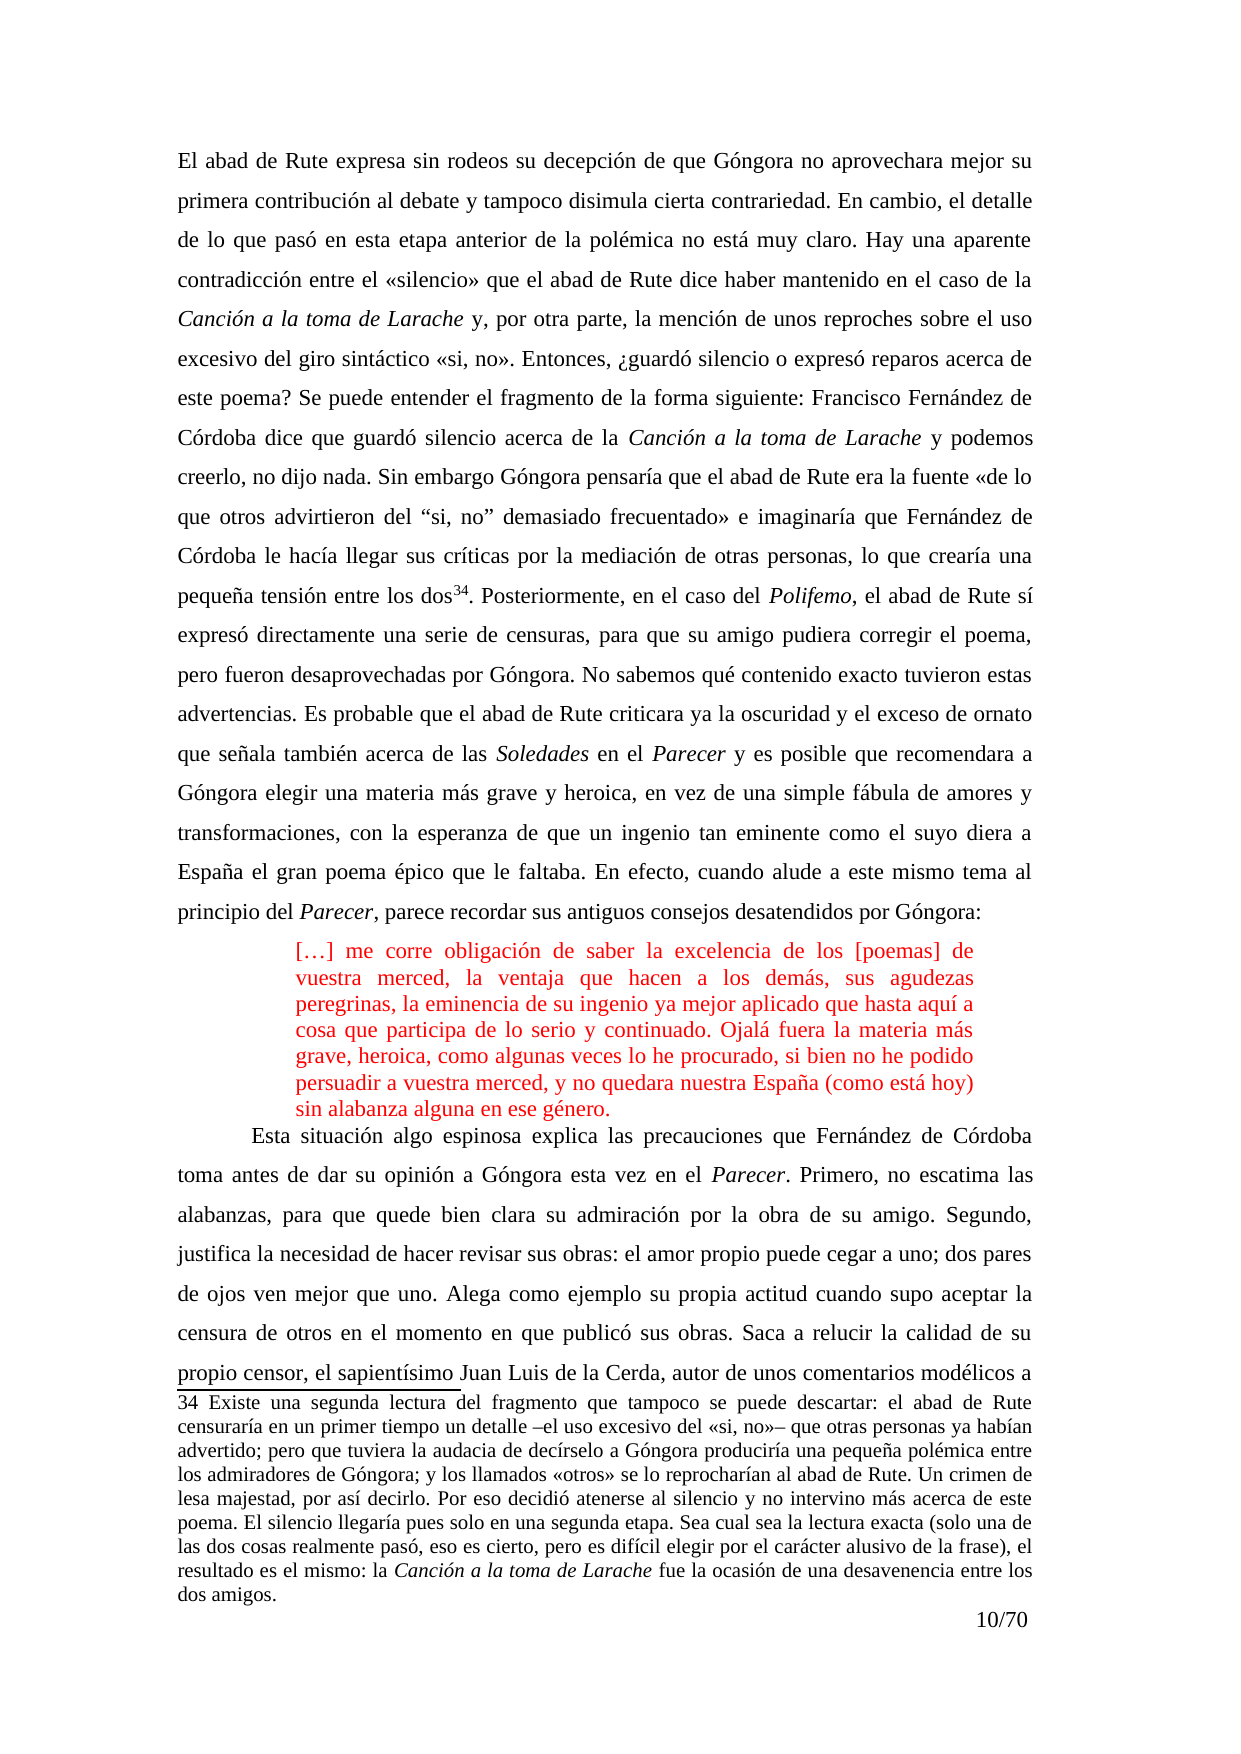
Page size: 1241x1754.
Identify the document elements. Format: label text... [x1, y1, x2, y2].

text El abad de Rute expresa sin rodeos su decepción de que Góngora no aprovechara mejor su primera contribución al debate y tampoco disimula cierta contrariedad. En cambio, el detalle de lo que pasó en esta etapa anterior de la polémica no está muy claro. Hay una aparente contradicción entre el «silencio» que el abad de Rute dice haber mantenido en el caso de la Canción a la toma de Larache y, por otra parte, la mención de unos reproches sobre el uso excesivo del giro sintáctico «si, no». Entonces, ¿guardó silencio o expresó reparos acerca de este poema? Se puede entender el fragmento de la forma siguiente: Francisco Fernández de Córdoba dice que guardó silencio acerca de la Canción a la toma de Larache y podemos creerlo, no dijo nada. Sin embargo Góngora pensaría que el abad de Rute era la fuente «de lo que otros advirtieron del “si, no” demasiado frecuentado» e imaginaría que Fernández de Córdoba le hacía llegar sus críticas por la mediación de otras personas, lo que crearía una pequeña tensión entre los dos. Posteriormente, en el caso del Polifemo, el abad de Rute sí expresó directamente una serie de censuras, para que su amigo pudiera corregir el poema, pero fueron desaprovechadas por Góngora. No sabemos qué contenido exacto tuvieron estas advertencias. Es probable que el abad de Rute criticara ya la oscuridad y el exceso de ornato que señala también acerca de las Soledades en el Parecer y es posible que recomendara a Góngora elegir una materia más grave y heroica, en vez de una simple fábula de amores y transformaciones, con la esperanza de que un ingenio tan eminente como el suyo diera a España el gran poema épico que le faltaba. En efecto, cuando alude a este mismo tema al principio del Parecer, parece recordar sus antiguos consejos desatendidos por Góngora: [177, 148, 1034, 924]
text Existe una segunda lectura del fragmento que tampoco se puede descartar: el abad de Rute censuraría en un primer tiempo un detalle –el uso excesivo del «si, no»– que otras personas ya habían advertido; pero que tuviera la audacia de decírselo a Góngora produciría una pequeña polémica entre los admiradores de Góngora; y los llamados «otros» se lo reprocharían al abad de Rute. Un crimen de lesa majestad, por así decirlo. Por eso decidió atenerse al silencio y no intervino más acerca de este poema. El silencio llegaría pues solo en una segunda etapa. Sea cual sea la lectura exacta (solo una de las dos cosas realmente pasó, eso es cierto, pero es difícil elegir por el carácter alusivo de la frase), el resultado es el mismo: la Canción a la toma de Larache fue la ocasión de una desavenencia entre los dos amigos. [177, 1390, 1034, 1606]
text Esta situación algo espinosa explica las precauciones que Fernández de Córdoba toma antes de dar su opinión a Góngora esta vez en el Parecer. Primero, no escatima las alabanzas, para que quede bien clara su admiración por la obra de su amigo. Segundo, justifica la necesidad de hacer revisar sus obras: el amor propio puede cegar a uno; dos pares de ojos ven mejor que uno. Alega como ejemplo su propia actitud cuando supo aceptar la censura de otros en el momento en que publicó sus obras. Saca a relucir la calidad de su propio censor, el sapientísimo Juan Luis de la Cerda, autor de unos comentarios modélicos a [177, 1122, 1034, 1385]
text […] me corre obligación de saber la excelencia de los [poemas] de vuestra merced, la ventaja que hacen a los demás, sus agudezas peregrinas, la eminencia de su ingenio ya mejor aplicado que hasta aquí a cosa que participa de lo serio y continuado. Ojalá fuera la materia más grave, heroica, como algunas veces lo he procurado, si bien no he podido persuadir a vuestra merced, y no quedara nuestra España (como está hoy) sin alabanza alguna en ese género. [295, 937, 974, 1122]
